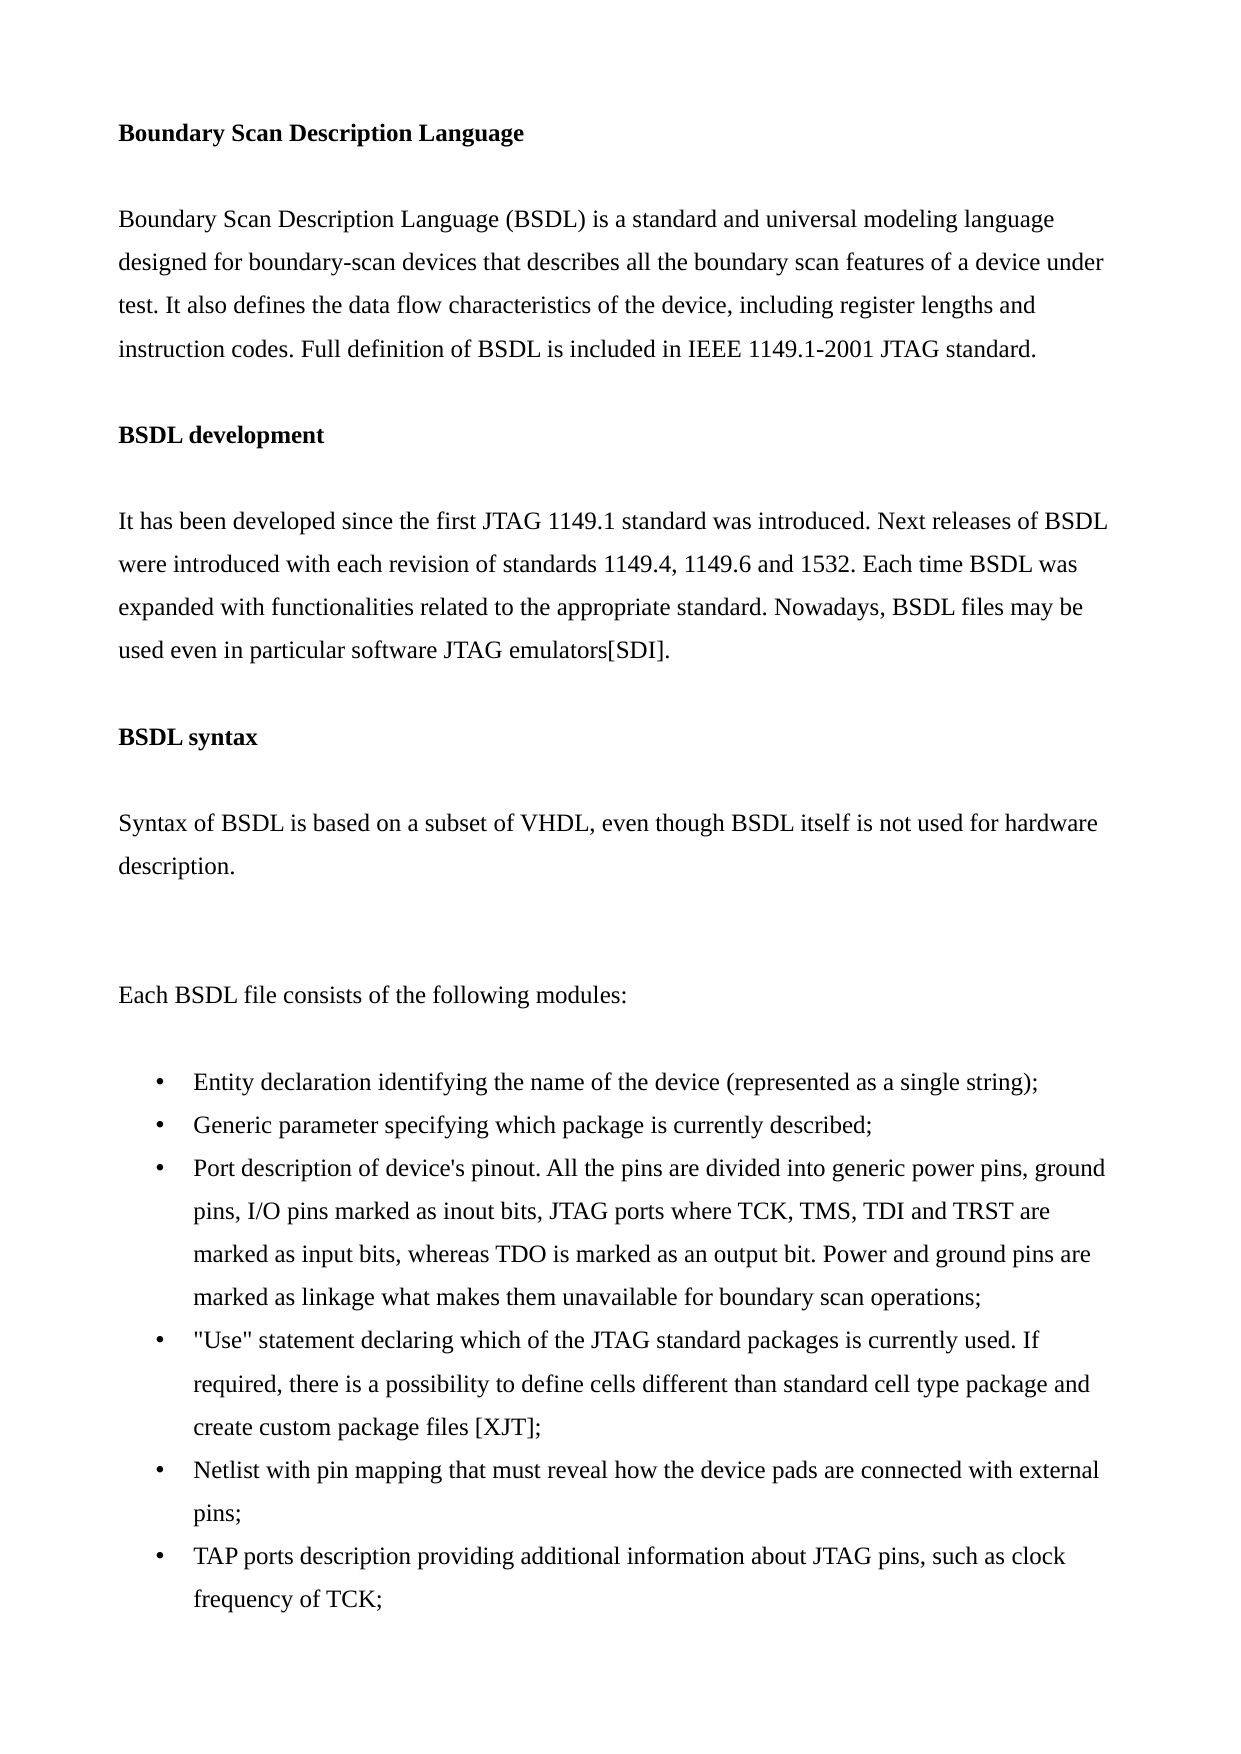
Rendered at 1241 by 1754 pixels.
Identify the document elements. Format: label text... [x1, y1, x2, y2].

list Entity declaration identifying the name of the device (represented as a single string); [156, 1067, 1122, 1096]
text Boundary Scan Description Language [118, 118, 1122, 147]
text Each BSDL file consists of the following modules: [118, 981, 1122, 1009]
list Port description of device's pinout. All the pins are divided into generic power pins, ground pins, I/O pins marked as inout bits, JTAG ports where TCK, TMS, TDI and TRST are marked as input bits, whereas TDO is marked as an output bit. Power and ground pins are marked as linkage what makes them unavailable for boundary scan operations; [156, 1153, 1122, 1311]
list Generic parameter specifying which package is currently described; [156, 1110, 1122, 1139]
list "Use" statement declaring which of the JTAG standard packages is currently used. If required, there is a possibility to define cells different than standard cell type package and create custom package files [XJT]; [156, 1326, 1122, 1441]
list Netlist with pin mapping that must reveal how the device pads are connected with external pins; [156, 1455, 1122, 1527]
text Syntax of BSDL is based on a subset of VHDL, even though BSDL itself is not used for hardware description. [118, 808, 1122, 880]
text BSDL development [118, 420, 1122, 449]
text BSDL syntax [118, 722, 1122, 751]
text It has been developed since the first JTAG 1149.1 standard was introduced. Next releases of BSDL were introduced with each revision of standards 1149.4, 1149.6 and 1532. Each time BSDL was expanded with functionalities related to the appropriate standard. Nowadays, BSDL files may be used even in particular software JTAG emulators[SDI]. [118, 506, 1122, 664]
list TAP ports description providing additional information about JTAG pins, such as clock frequency of TCK; [156, 1541, 1122, 1613]
text Boundary Scan Description Language (BSDL) is a standard and universal modeling language designed for boundary-scan devices that describes all the boundary scan features of a device under test. It also defines the data flow characteristics of the device, including register lengths and instruction codes. Full definition of BSDL is included in IEEE 1149.1-2001 JTAG standard. [118, 204, 1122, 362]
